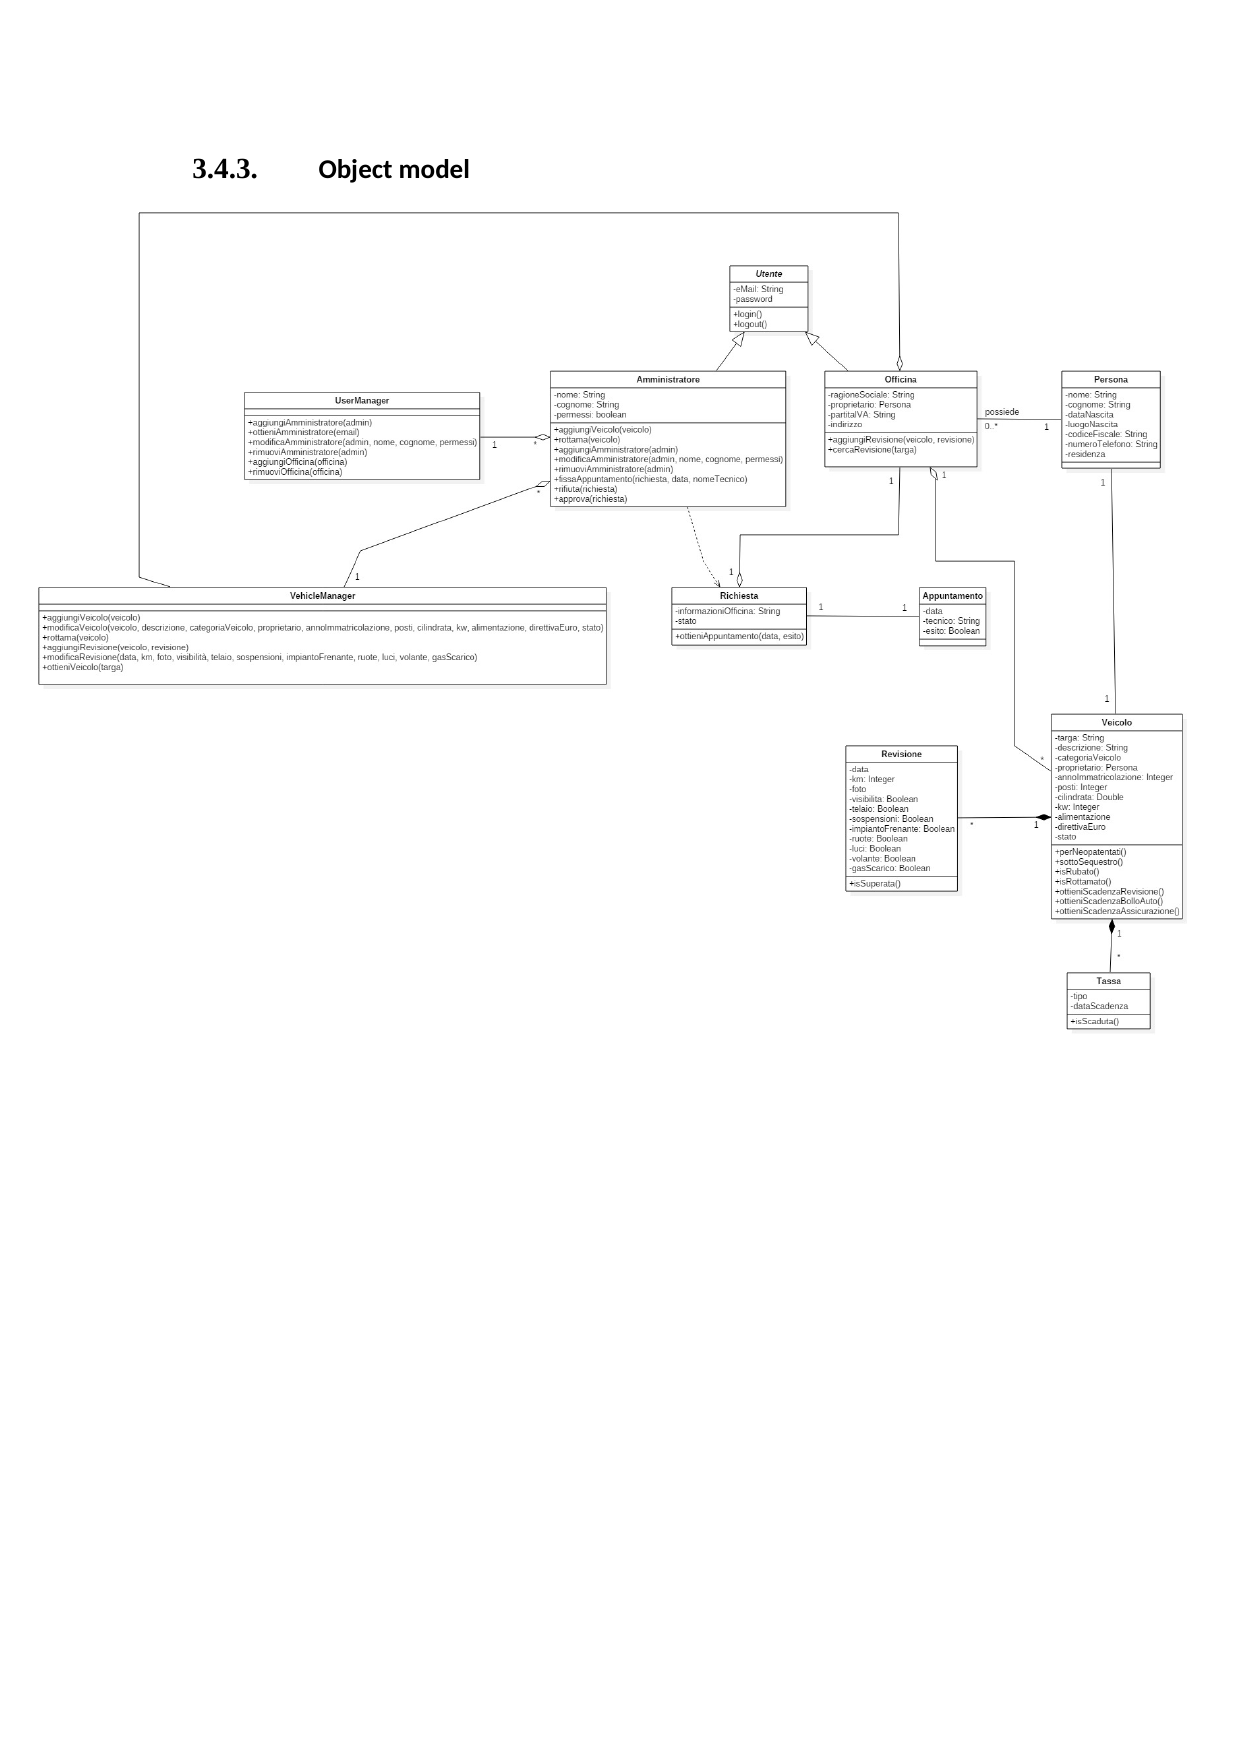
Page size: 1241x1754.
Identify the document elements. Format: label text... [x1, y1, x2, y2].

list [192, 1055, 1137, 1083]
list Object model [192, 151, 1137, 207]
